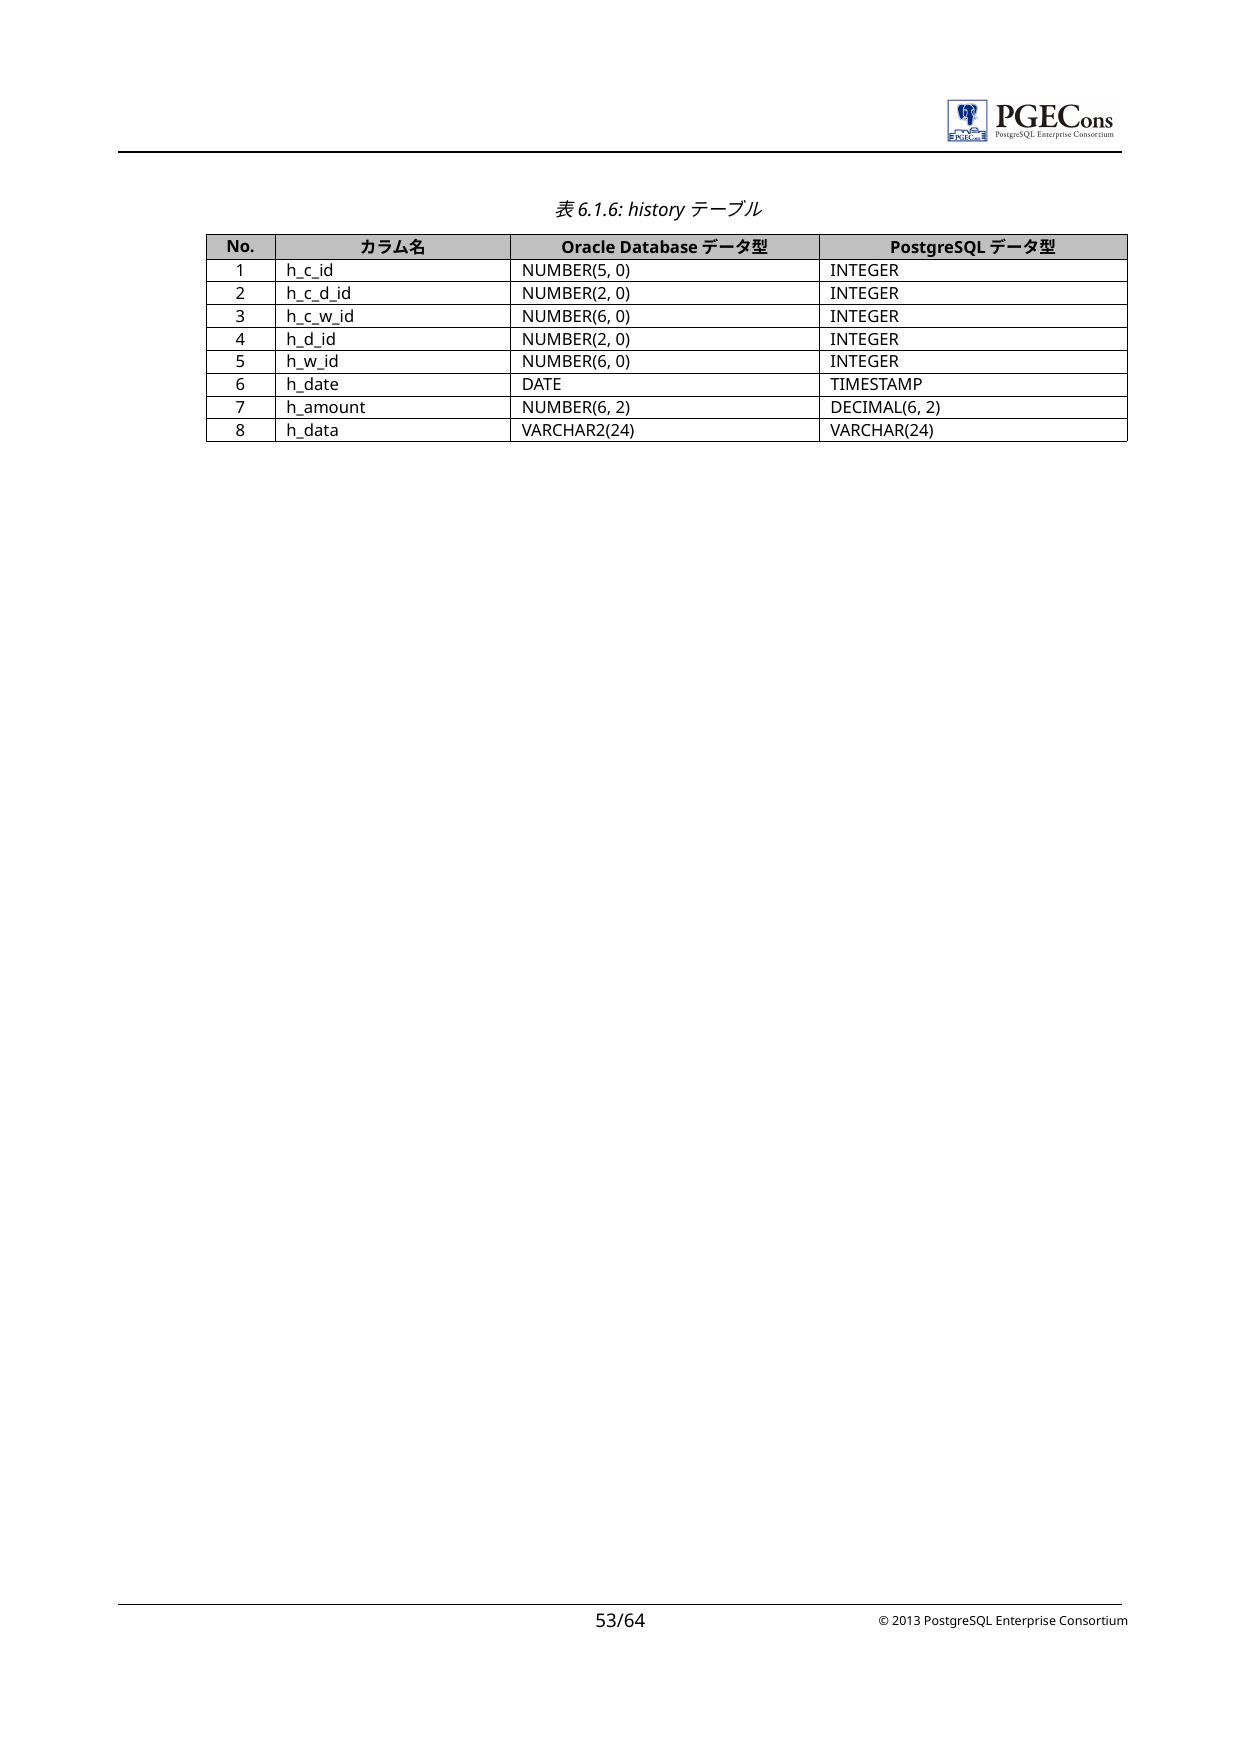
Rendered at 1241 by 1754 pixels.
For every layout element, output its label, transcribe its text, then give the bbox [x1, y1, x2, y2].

table_cell h_date [276, 374, 510, 396]
table_cell INTEGER [820, 305, 1127, 327]
table_cell h_c_w_id [276, 305, 510, 327]
table_cell h_data [276, 419, 510, 441]
table_cell INTEGER [820, 351, 1127, 373]
table_cell h_d_id [276, 328, 510, 350]
table_cell TIMESTAMP [820, 374, 1127, 396]
table_cell h_amount [276, 397, 510, 418]
picture [941, 94, 1119, 147]
table_cell 6 [207, 374, 275, 396]
table_cell INTEGER [820, 282, 1127, 304]
table_cell NUMBER(2, 0) [511, 282, 819, 304]
table_cell h_w_id [276, 351, 510, 373]
table_cell 3 [207, 305, 275, 327]
table_cell 4 [207, 328, 275, 350]
table_cell INTEGER [820, 328, 1127, 350]
table_header No. [207, 235, 275, 259]
table_header PostgreSQLデータ型 [820, 235, 1127, 259]
table_cell 7 [207, 397, 275, 418]
table_cell 5 [207, 351, 275, 373]
table_cell DATE [511, 374, 819, 396]
table_cell NUMBER(6, 2) [511, 397, 819, 418]
table_cell 8 [207, 419, 275, 441]
table_cell VARCHAR2(24) [511, 419, 819, 441]
table_cell NUMBER(2, 0) [511, 328, 819, 350]
table_cell 1 [207, 260, 275, 281]
table_cell DECIMAL(6, 2) [820, 397, 1127, 418]
table_cell VARCHAR(24) [820, 419, 1127, 441]
table_cell h_c_id [276, 260, 510, 281]
table_cell INTEGER [820, 260, 1127, 281]
table_cell NUMBER(5, 0) [511, 260, 819, 281]
table_cell 2 [207, 282, 275, 304]
table_cell NUMBER(6, 0) [511, 351, 819, 373]
table_cell h_c_d_id [276, 282, 510, 304]
text 表 6.1.6: historyテーブル [197, 194, 1122, 222]
table_header Oracle Databaseデータ型 [511, 235, 819, 259]
table_cell NUMBER(6, 0) [511, 305, 819, 327]
table_header カラム名 [276, 235, 510, 259]
